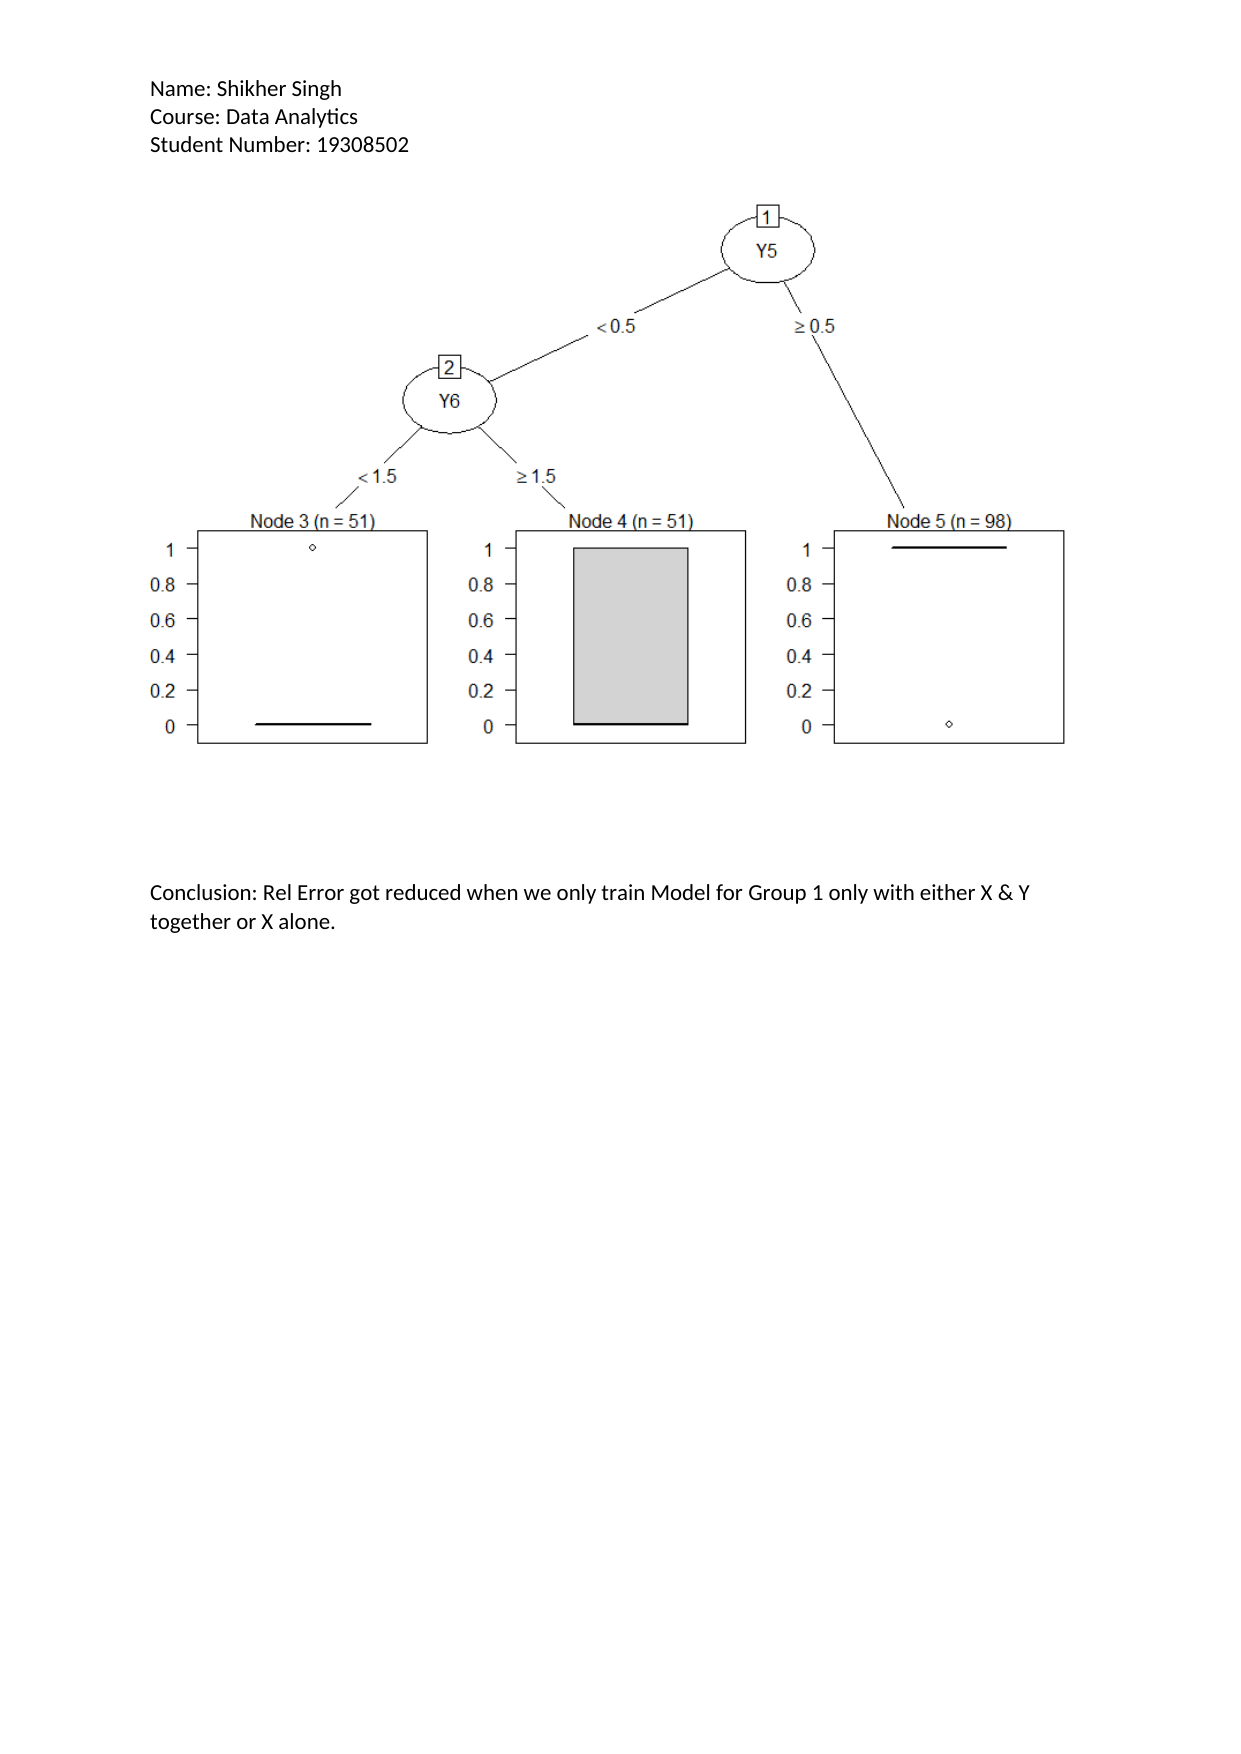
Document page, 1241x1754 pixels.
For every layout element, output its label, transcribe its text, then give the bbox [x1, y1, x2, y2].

text Conclusion: Rel Error got reduced when we only train Model for Group 1 only with either X & Y together or X alone. [150, 878, 1090, 935]
